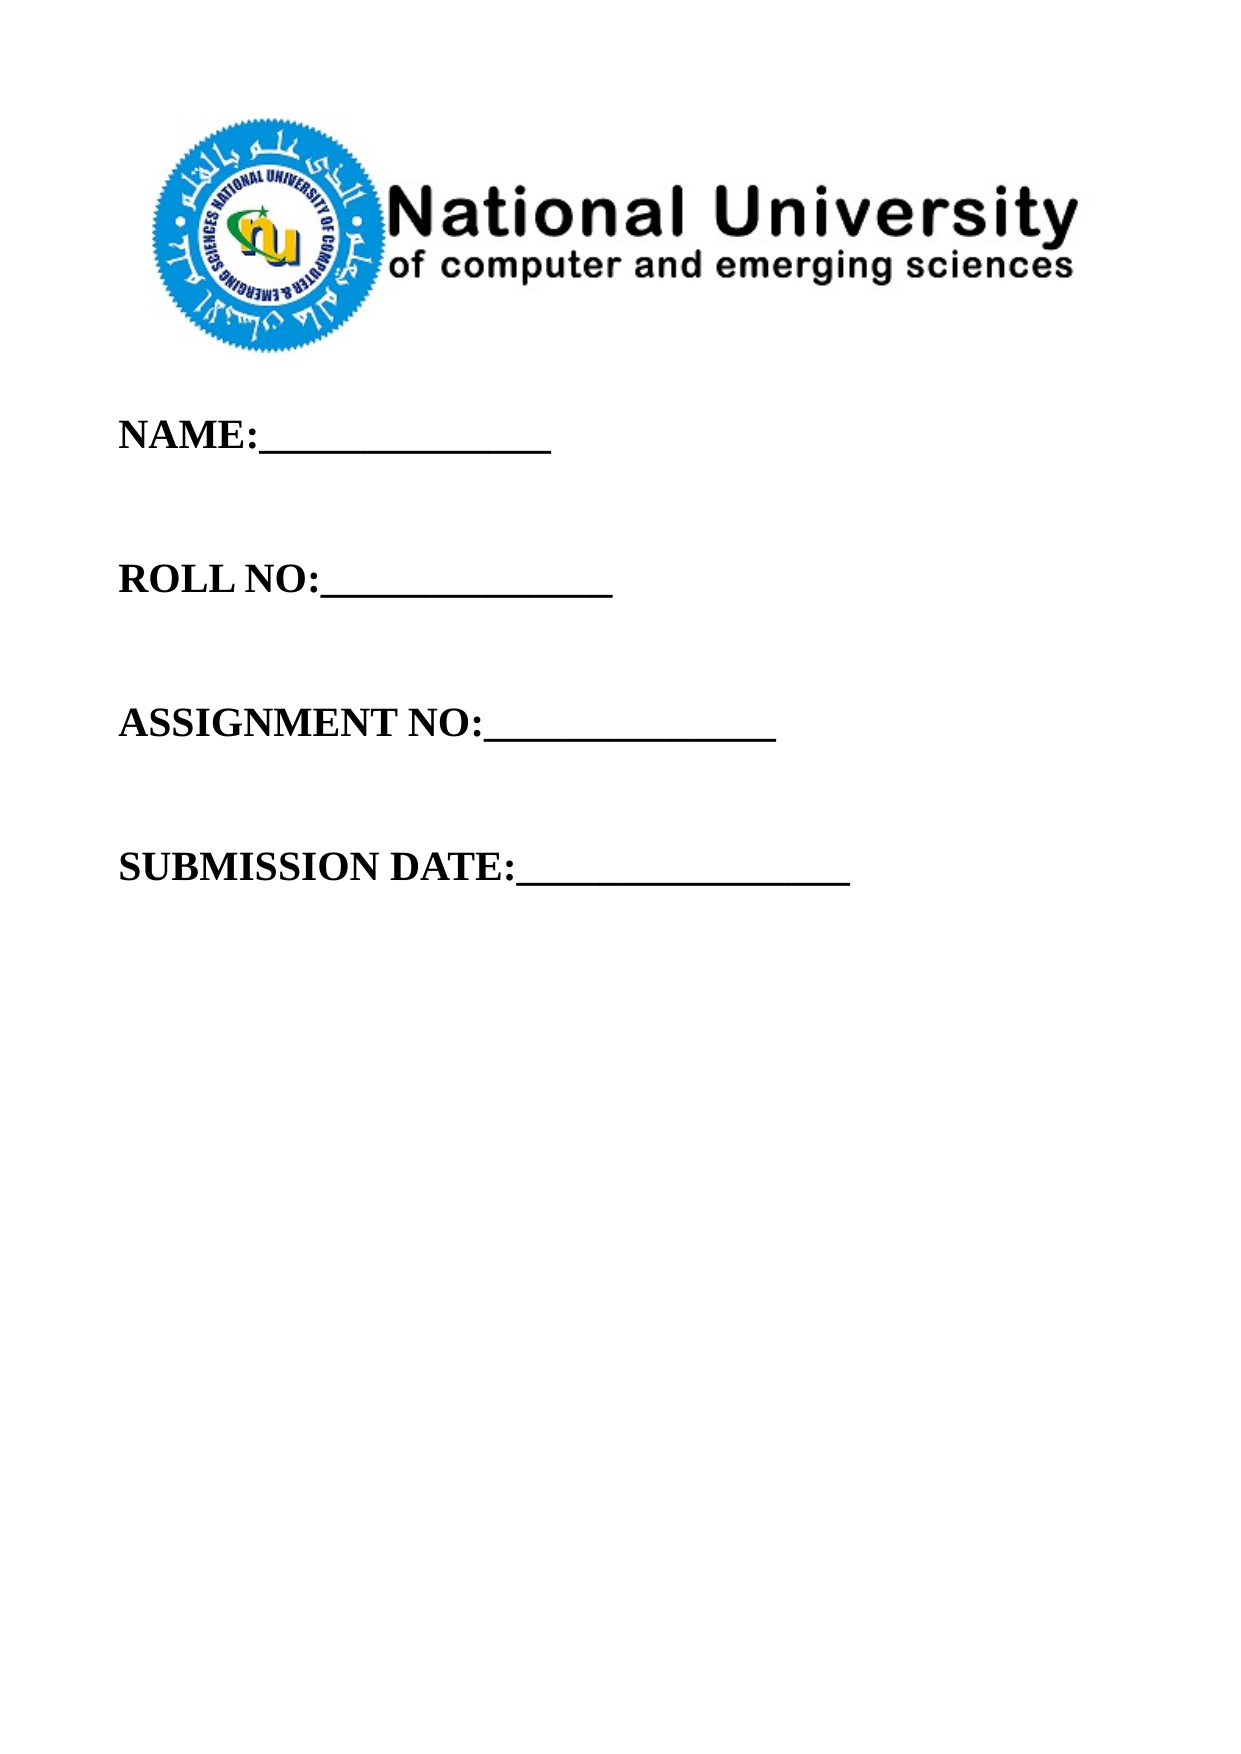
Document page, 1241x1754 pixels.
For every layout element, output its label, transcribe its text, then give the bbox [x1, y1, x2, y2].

text ROLL NO:______________ [118, 554, 1122, 602]
text ASSIGNMENT NO:______________ [118, 697, 1122, 745]
picture [151, 118, 1089, 353]
text SUBMISSION DATE:________________ [118, 841, 1122, 889]
text NAME:______________ [118, 410, 1122, 458]
